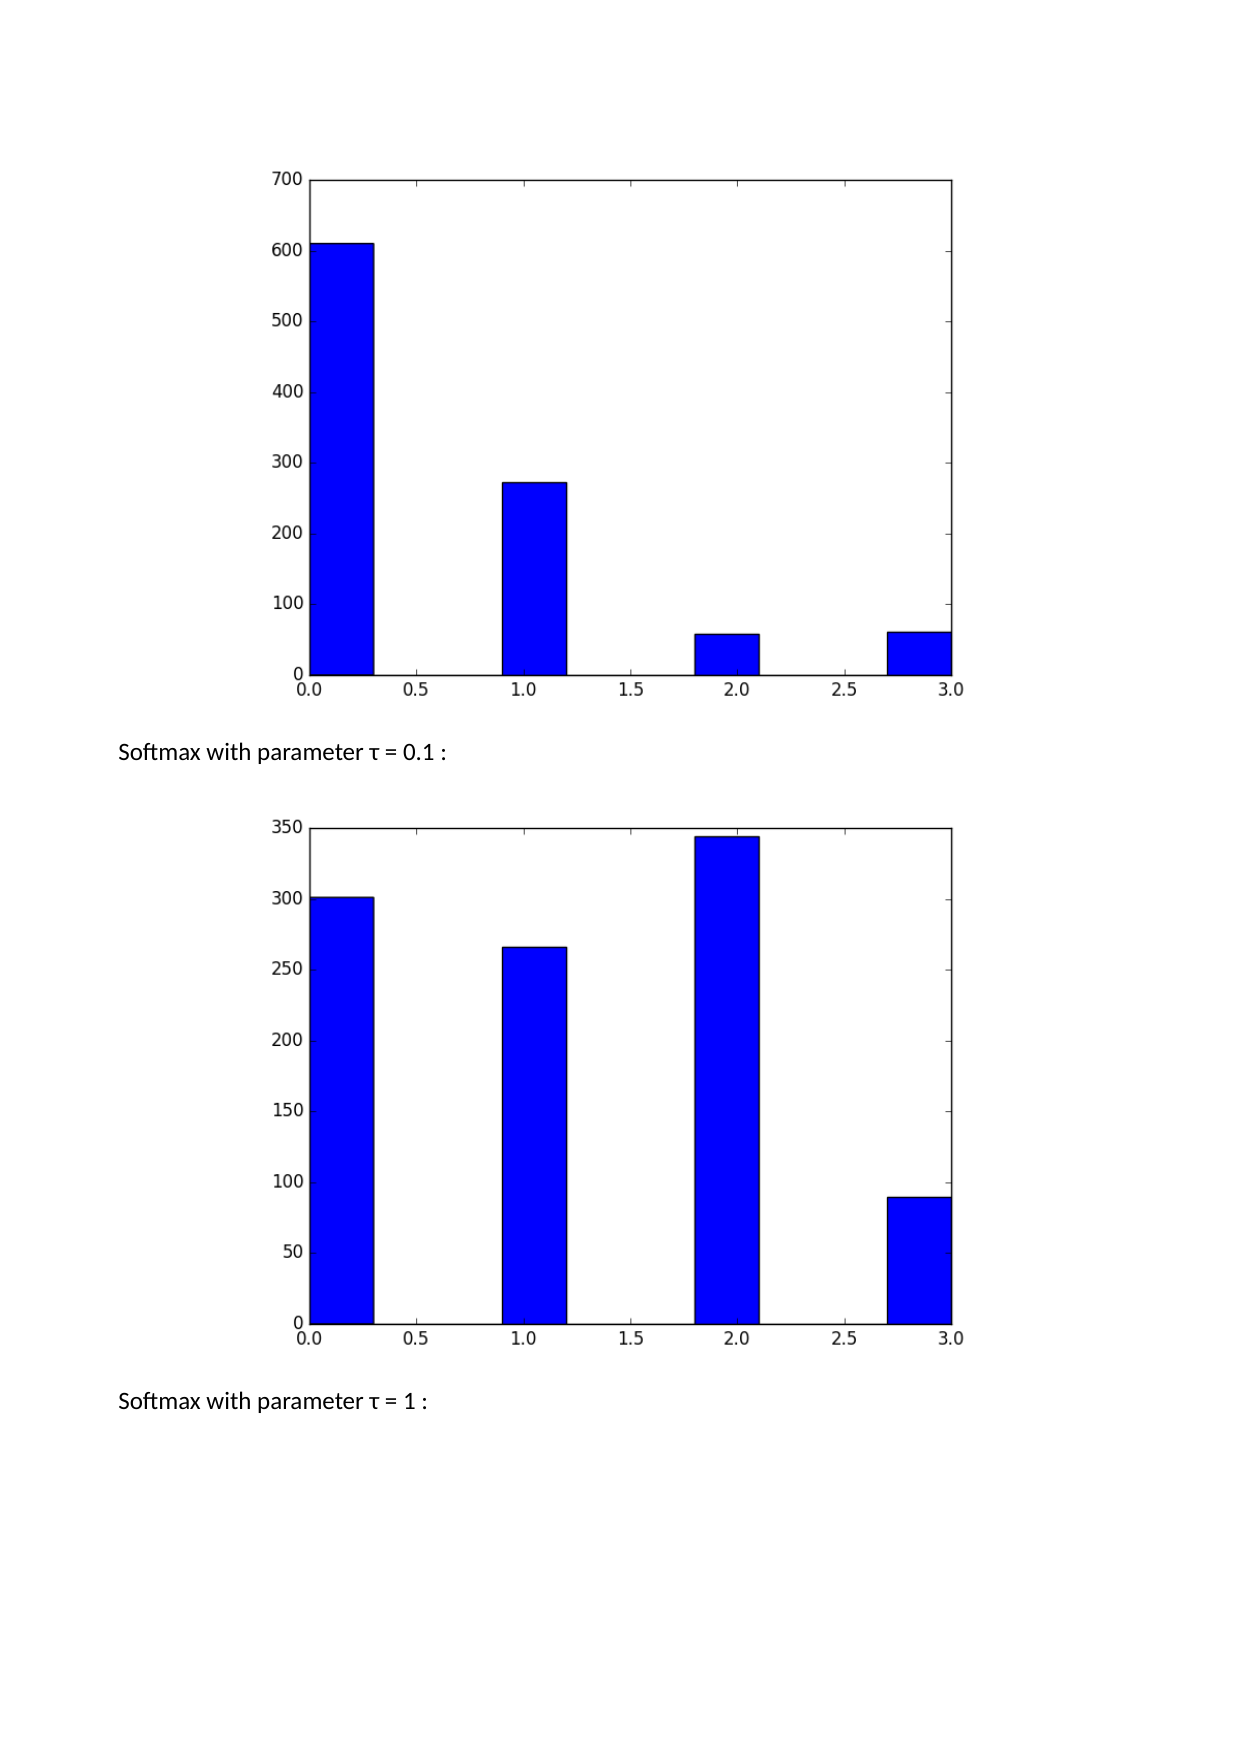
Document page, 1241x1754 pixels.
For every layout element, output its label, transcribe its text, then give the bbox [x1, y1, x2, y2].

text Softmax with parameter τ = 0.1 : [118, 118, 1122, 767]
picture [206, 767, 1034, 1386]
picture [206, 118, 1034, 737]
text Softmax with parameter τ = 1 : [118, 767, 1122, 1416]
